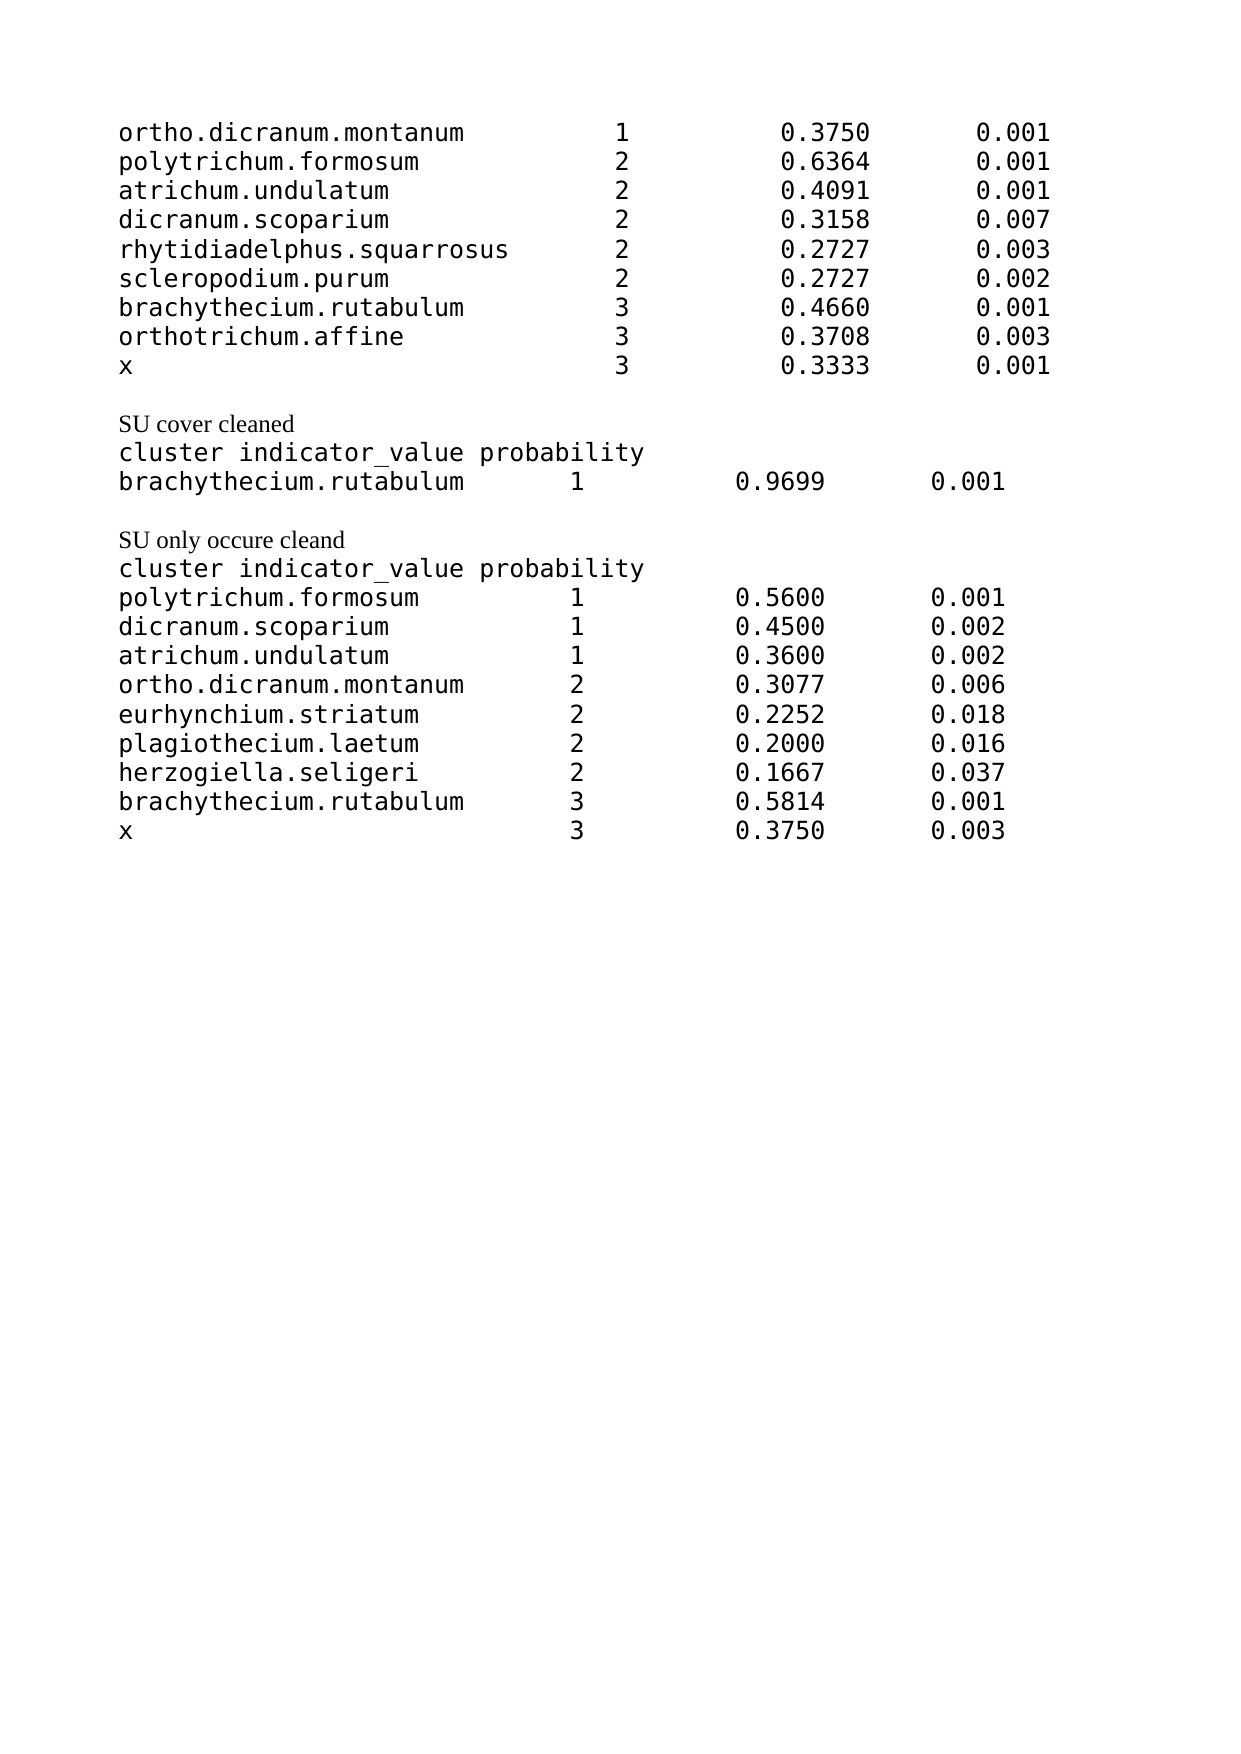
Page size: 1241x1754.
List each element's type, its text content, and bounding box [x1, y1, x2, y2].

text polytrichum.formosum 2 0.6364 0.001 [118, 147, 1122, 176]
text herzogiella.seligeri 2 0.1667 0.037 [118, 758, 1122, 787]
text cluster indicator_value probability [118, 554, 1122, 583]
text brachythecium.rutabulum 1 0.9699 0.001 [118, 467, 1122, 496]
text ortho.dicranum.montanum 1 0.3750 0.001 [118, 118, 1122, 147]
text x 3 0.3333 0.001 [118, 351, 1122, 381]
text ortho.dicranum.montanum 2 0.3077 0.006 [118, 671, 1122, 700]
text orthotrichum.affine 3 0.3708 0.003 [118, 322, 1122, 351]
text atrichum.undulatum 2 0.4091 0.001 [118, 176, 1122, 206]
text brachythecium.rutabulum 3 0.5814 0.001 [118, 787, 1122, 816]
text brachythecium.rutabulum 3 0.4660 0.001 [118, 293, 1122, 322]
text atrichum.undulatum 1 0.3600 0.002 [118, 641, 1122, 671]
text plagiothecium.laetum 2 0.2000 0.016 [118, 729, 1122, 758]
text scleropodium.purum 2 0.2727 0.002 [118, 264, 1122, 293]
text dicranum.scoparium 2 0.3158 0.007 [118, 206, 1122, 235]
text SU only occure cleand [118, 525, 1122, 554]
text polytrichum.formosum 1 0.5600 0.001 [118, 583, 1122, 612]
text x 3 0.3750 0.003 [118, 816, 1122, 846]
text cluster indicator_value probability [118, 438, 1122, 467]
text dicranum.scoparium 1 0.4500 0.002 [118, 612, 1122, 641]
text eurhynchium.striatum 2 0.2252 0.018 [118, 700, 1122, 729]
text SU cover cleaned [118, 409, 1122, 438]
text rhytidiadelphus.squarrosus 2 0.2727 0.003 [118, 235, 1122, 264]
